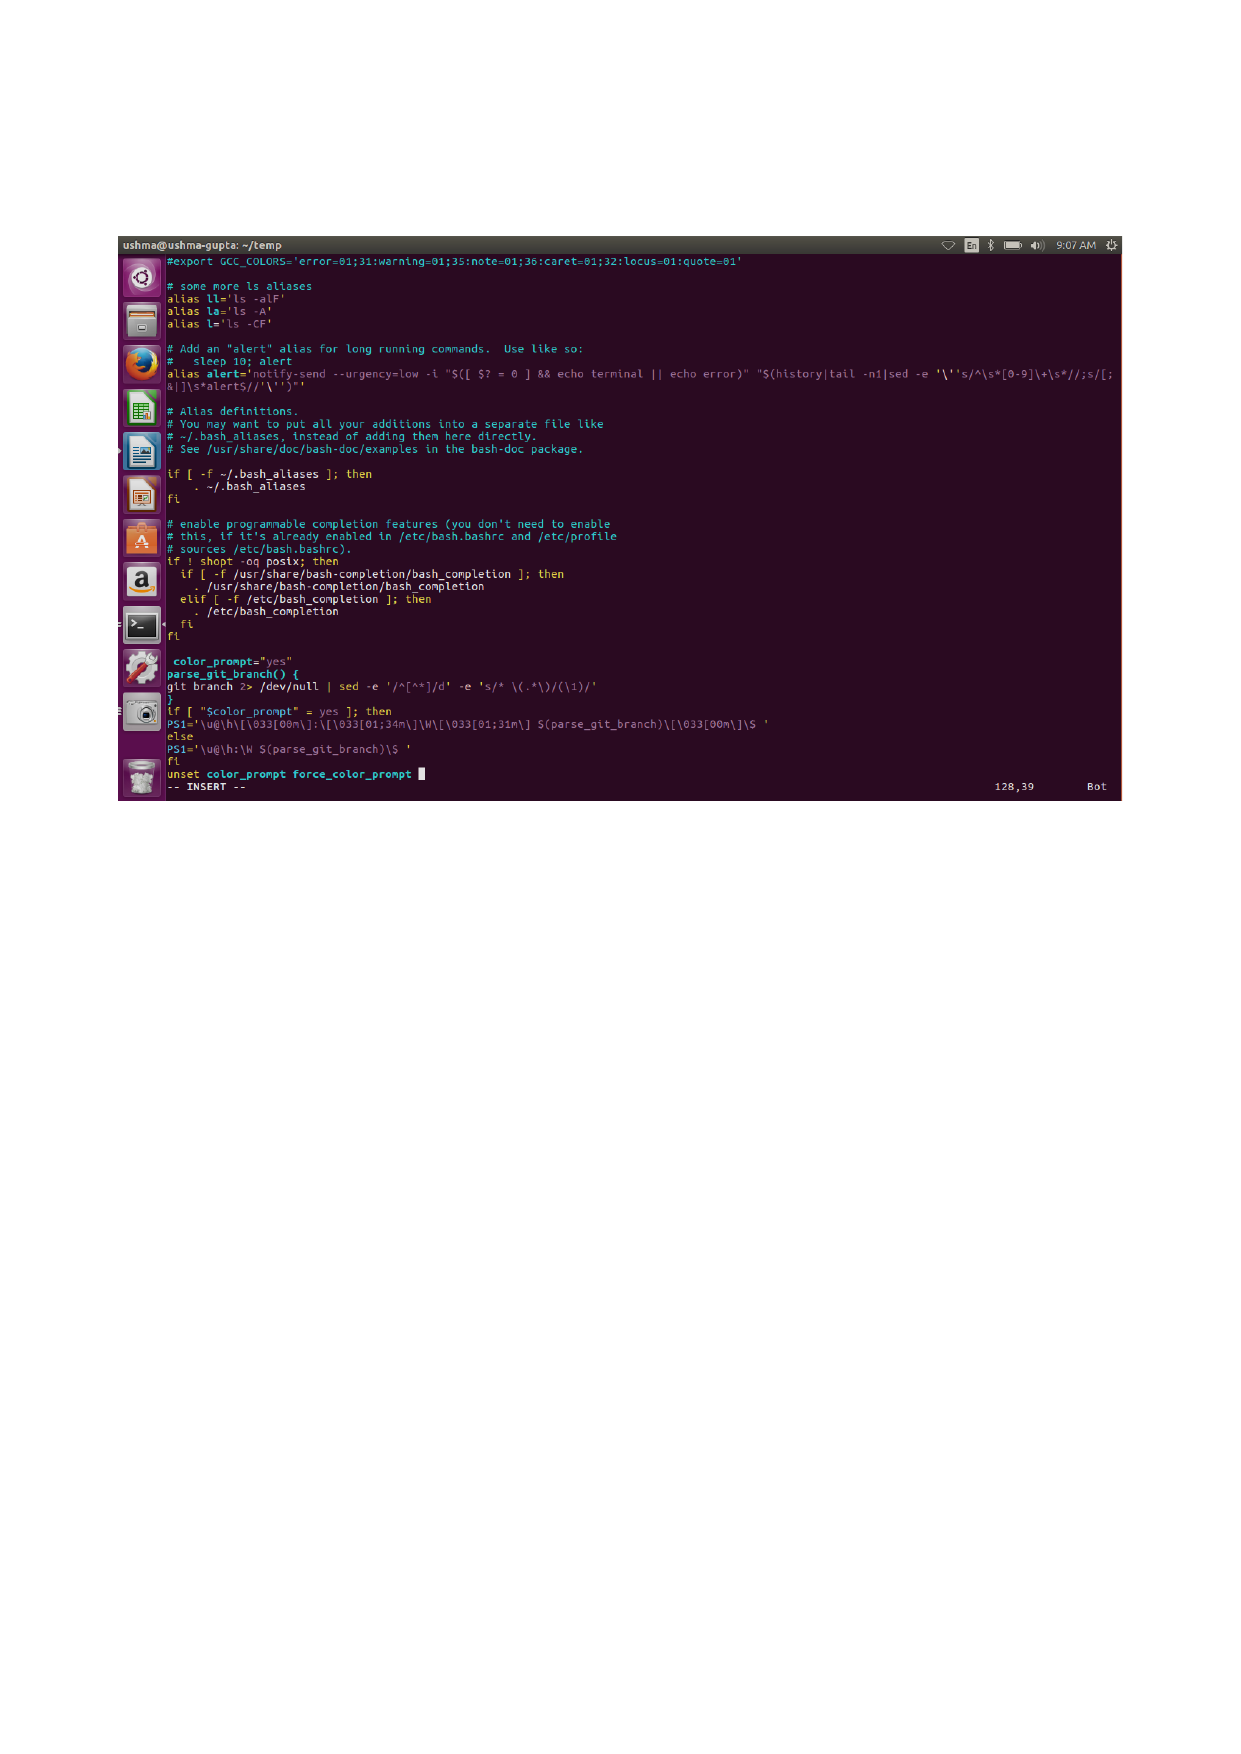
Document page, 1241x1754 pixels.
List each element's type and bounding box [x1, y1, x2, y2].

picture [118, 236, 1123, 801]
